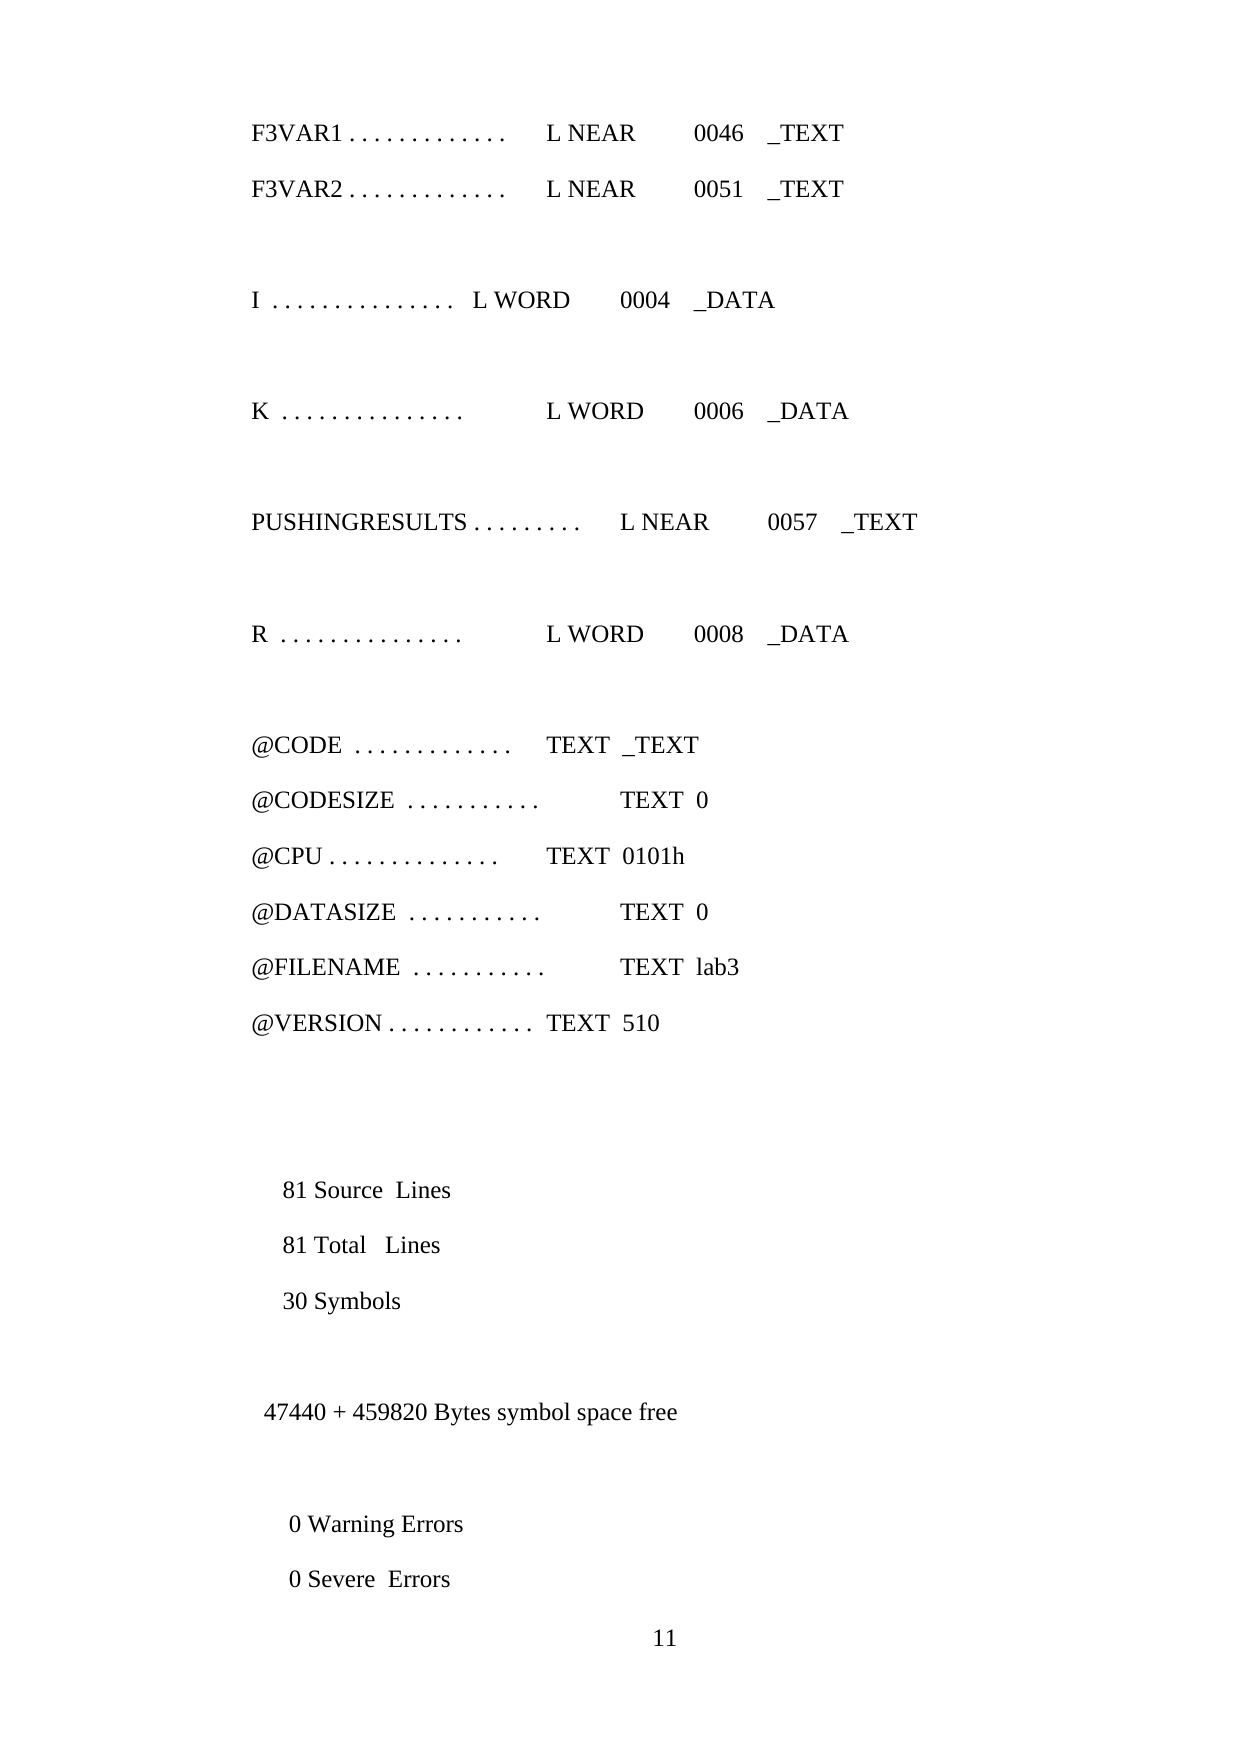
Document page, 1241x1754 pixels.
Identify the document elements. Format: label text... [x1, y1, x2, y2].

text 81 Total Lines [177, 1231, 1152, 1259]
text @CODESIZE . . . . . . . . . . . TEXT 0 [177, 786, 1152, 814]
text 0 Severe Errors [177, 1564, 1152, 1593]
text F3VAR2 . . . . . . . . . . . . . L NEAR 0051 _TEXT [177, 174, 1152, 202]
text R . . . . . . . . . . . . . . . L WORD 0008 _DATA [177, 619, 1152, 647]
text @FILENAME . . . . . . . . . . . TEXT lab3 [177, 952, 1152, 981]
text F3VAR1 . . . . . . . . . . . . . L NEAR 0046 _TEXT [177, 118, 1152, 147]
text 0 Warning Errors [177, 1509, 1152, 1537]
text PUSHINGRESULTS . . . . . . . . . L NEAR 0057 _TEXT [177, 507, 1152, 536]
text 47440 + 459820 Bytes symbol space free [177, 1397, 1152, 1426]
text 30 Symbols [177, 1286, 1152, 1315]
text I . . . . . . . . . . . . . . . L WORD 0004 _DATA [177, 285, 1152, 314]
text @VERSION . . . . . . . . . . . . TEXT 510 [177, 1008, 1152, 1037]
text @CODE . . . . . . . . . . . . . TEXT _TEXT [177, 730, 1152, 759]
text @DATASIZE . . . . . . . . . . . TEXT 0 [177, 897, 1152, 926]
text K . . . . . . . . . . . . . . . L WORD 0006 _DATA [177, 396, 1152, 425]
text 81 Source Lines [177, 1175, 1152, 1204]
text @CPU . . . . . . . . . . . . . . TEXT 0101h [177, 841, 1152, 870]
